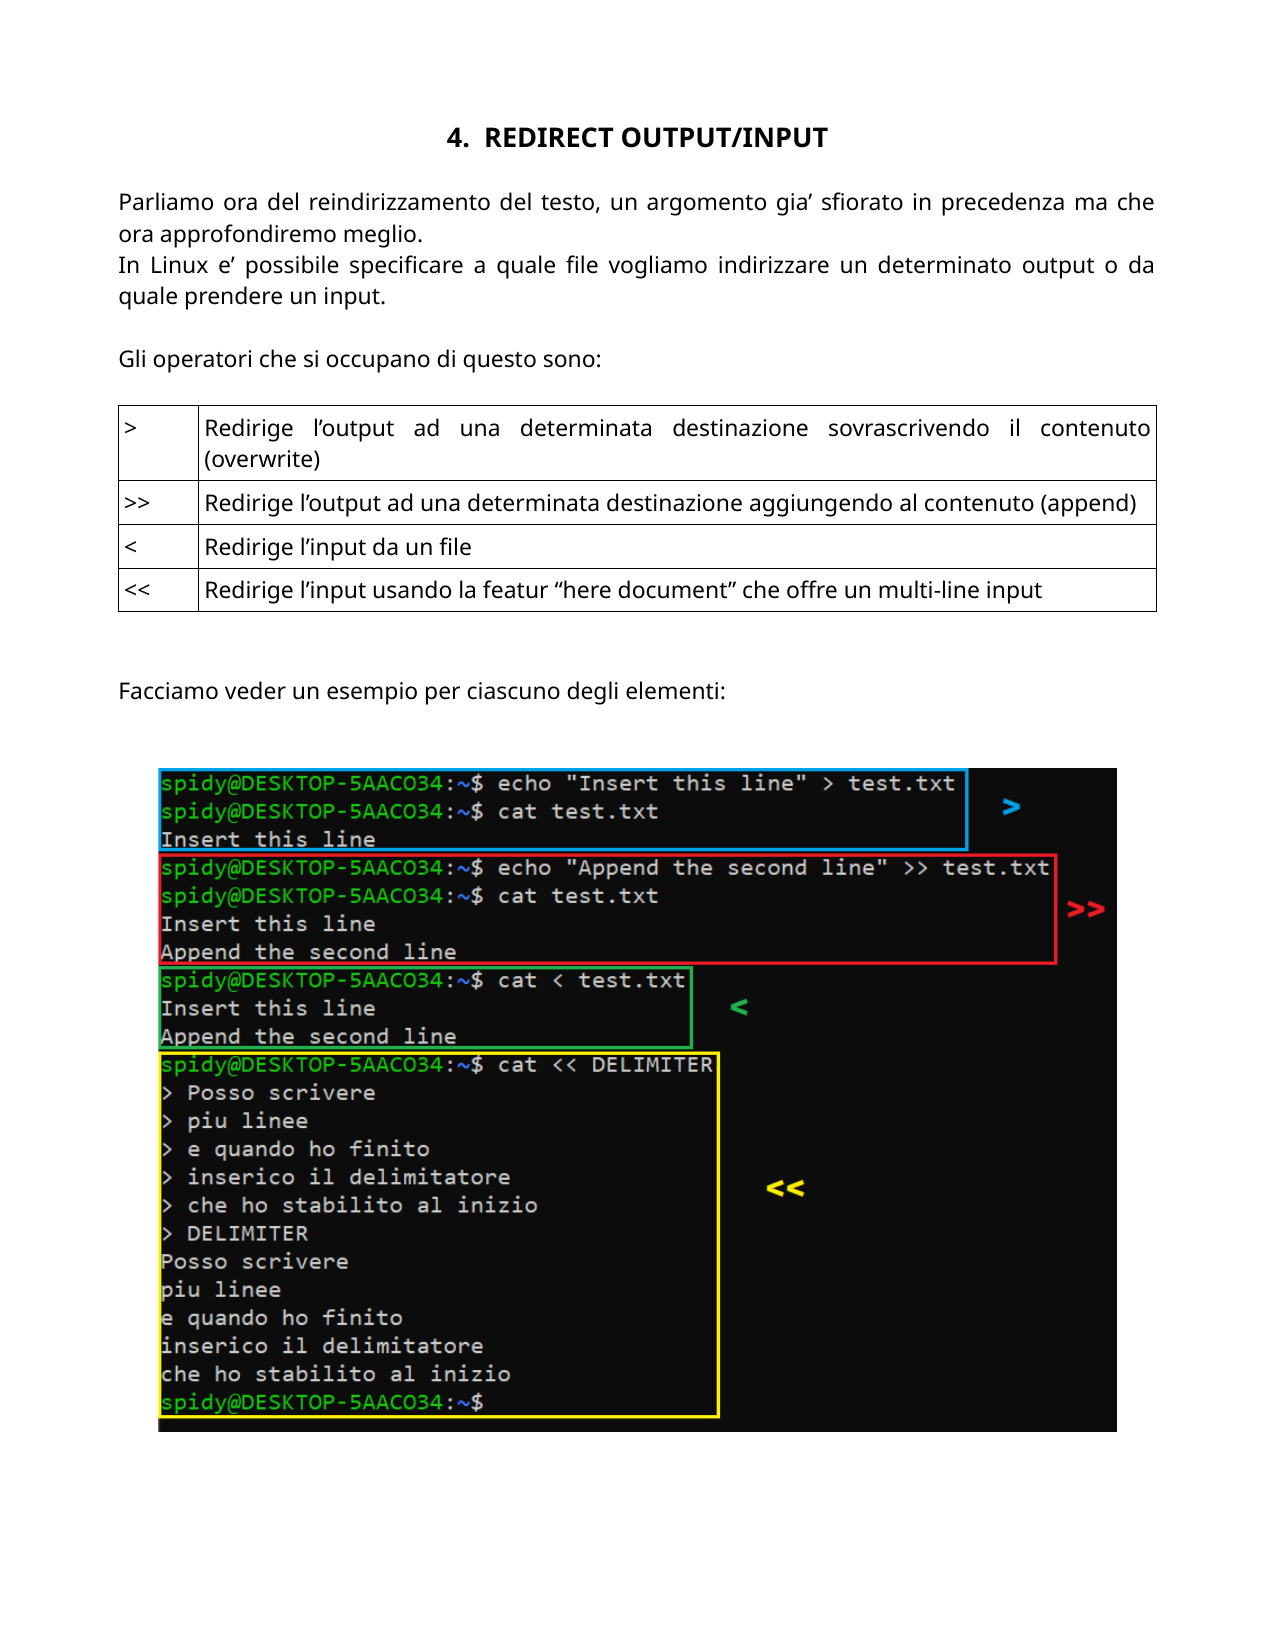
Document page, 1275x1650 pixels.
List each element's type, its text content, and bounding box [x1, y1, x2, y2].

table_header > [119, 406, 198, 480]
table_header Redirige l’output ad una determinata destinazione sovrascrivendo il contenuto (overwrite) [199, 406, 1156, 480]
table_cell Redirige l’input usando la featur “here document” che offre un multi-line input [199, 569, 1156, 611]
table_cell >> [119, 481, 198, 524]
text Facciamo veder un esempio per ciascuno degli elementi: [118, 675, 1157, 706]
text 4. REDIRECT OUTPUT/INPUT [118, 118, 1157, 155]
text Parliamo ora del reindirizzamento del testo, un argomento gia’ sfiorato in precedenza ma che ora approfondiremo meglio. [118, 186, 1157, 249]
picture [162, 772, 964, 847]
text In Linux e’ possibile specificare a quale file vogliamo indirizzare un determinato output o da quale prendere un input. [118, 249, 1157, 311]
table_cell Redirige l’output ad una determinata destinazione aggiungendo al contenuto (append) [199, 481, 1156, 524]
table_cell Redirige l’input da un file [199, 525, 1156, 567]
picture [158, 768, 1117, 1432]
table_cell < [119, 525, 198, 567]
table_cell << [119, 569, 198, 611]
text Gli operatori che si occupano di questo sono: [118, 342, 1157, 374]
